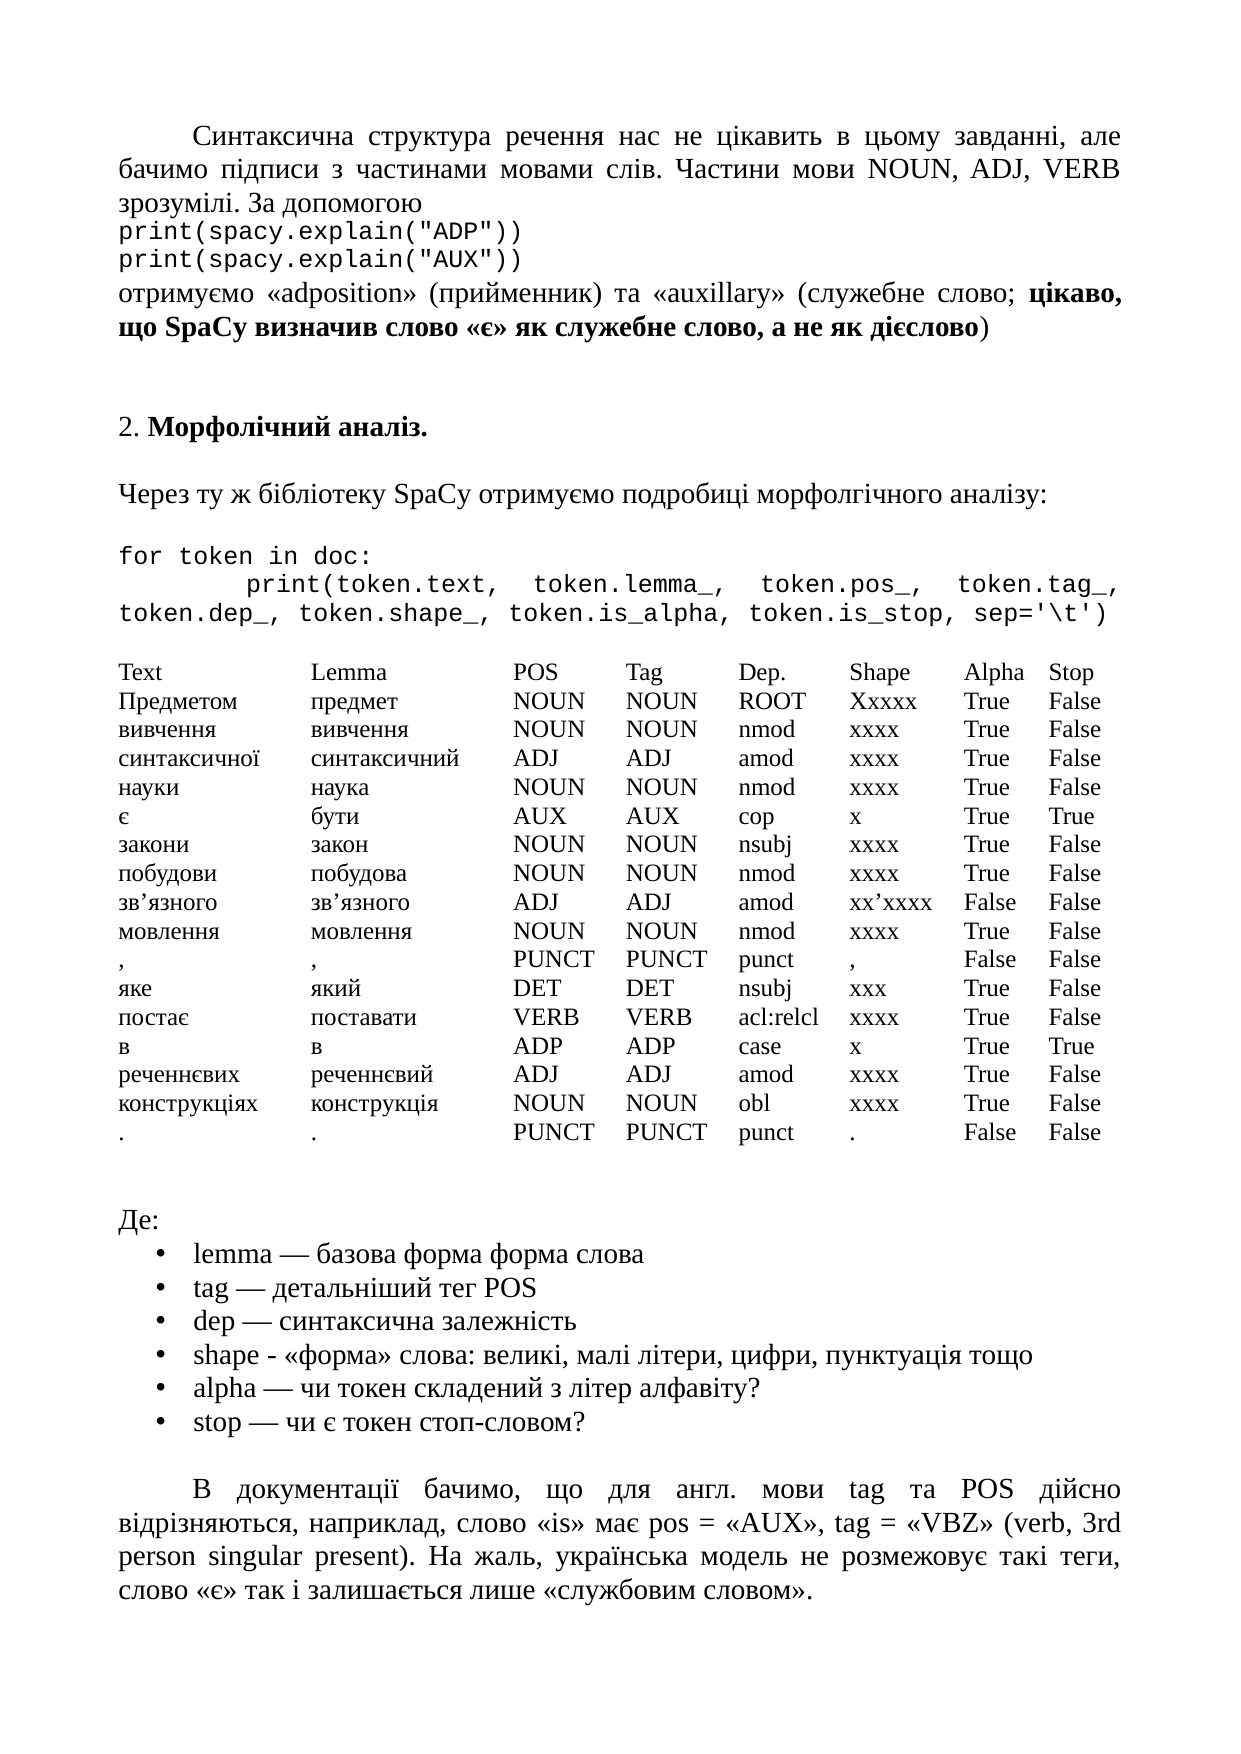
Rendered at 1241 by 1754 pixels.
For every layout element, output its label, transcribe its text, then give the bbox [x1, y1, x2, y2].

table_header Dep. [738, 657, 849, 686]
list shape - «форма» слова: великі, малі літери, цифри, пунктуація тощо [156, 1337, 1122, 1371]
table_cell DET [626, 973, 738, 1002]
table_cell побудова [311, 858, 513, 887]
table_cell True [964, 772, 1048, 801]
table_cell NOUN [513, 686, 626, 714]
table_cell конструкція [311, 1088, 513, 1117]
table_cell nmod [738, 858, 849, 887]
table_cell є [118, 801, 311, 829]
list dep — синтаксична залежність [156, 1303, 1122, 1337]
table_cell синтаксичний [311, 743, 513, 772]
table_cell xx’xxxx [849, 887, 963, 916]
table_cell True [964, 1002, 1048, 1031]
table_header POS [513, 657, 626, 686]
table_cell nmod [738, 715, 849, 743]
table_cell яке [118, 973, 311, 1002]
table_cell науки [118, 772, 311, 801]
table_cell мовлення [118, 916, 311, 944]
table_cell True [1048, 1031, 1122, 1059]
table_cell acl:relcl [738, 1002, 849, 1031]
table_header Shape [849, 657, 963, 686]
table_cell ADJ [513, 743, 626, 772]
table_cell False [1048, 830, 1122, 858]
table_cell cop [738, 801, 849, 829]
table_cell amod [738, 743, 849, 772]
table_cell True [964, 1031, 1048, 1059]
table_cell True [964, 1088, 1048, 1117]
table_header Stop [1048, 657, 1122, 686]
table_cell False [1048, 1088, 1122, 1117]
table_cell x [849, 801, 963, 829]
table_cell синтаксичної [118, 743, 311, 772]
table_cell False [1048, 1117, 1122, 1146]
table_cell nsubj [738, 973, 849, 1002]
table_cell AUX [626, 801, 738, 829]
table_cell ADP [626, 1031, 738, 1059]
table_cell True [964, 686, 1048, 714]
table_cell наука [311, 772, 513, 801]
text отримуємо «adposition» (прийменник) та «auxillary» (служебне слово; цікаво, що SpaCy визначив слово «є» як служебне слово, а не як дієслово) [118, 275, 1122, 342]
table_cell побудови [118, 858, 311, 887]
table_cell ADP [513, 1031, 626, 1059]
table_cell False [1048, 973, 1122, 1002]
table_cell True [964, 801, 1048, 829]
table_cell False [1048, 686, 1122, 714]
table_cell NOUN [513, 858, 626, 887]
table_cell case [738, 1031, 849, 1059]
table_cell xxxx [849, 1002, 963, 1031]
text Де: [118, 1202, 1122, 1236]
table_cell xxxx [849, 715, 963, 743]
table_cell xxxx [849, 830, 963, 858]
table_cell NOUN [513, 772, 626, 801]
table_cell False [1048, 715, 1122, 743]
table_cell NOUN [626, 916, 738, 944]
list lemma — базова форма форма слова [156, 1236, 1122, 1270]
table_cell Предметом [118, 686, 311, 714]
table_header Tag [626, 657, 738, 686]
table_cell конструкціях [118, 1088, 311, 1117]
table_cell PUNCT [626, 1117, 738, 1146]
table_cell VERB [626, 1002, 738, 1031]
table_cell True [964, 715, 1048, 743]
list stop — чи є токен стоп-словом? [156, 1404, 1122, 1438]
table_cell в [118, 1031, 311, 1059]
table_header Text [118, 657, 311, 686]
table_cell VERB [513, 1002, 626, 1031]
table_cell False [1048, 1002, 1122, 1031]
list tag — детальніший тег POS [156, 1270, 1122, 1303]
table_cell PUNCT [513, 945, 626, 973]
table_cell закон [311, 830, 513, 858]
table_cell True [964, 743, 1048, 772]
table_cell obl [738, 1088, 849, 1117]
table_cell DET [513, 973, 626, 1002]
table_cell xxxx [849, 1060, 963, 1088]
text print(spacy.explain("AUX")) [118, 247, 1122, 275]
table_cell PUNCT [626, 945, 738, 973]
table_cell amod [738, 1060, 849, 1088]
table_cell False [964, 945, 1048, 973]
table_cell ADJ [626, 743, 738, 772]
table_cell punct [738, 945, 849, 973]
table_cell NOUN [626, 772, 738, 801]
table_cell поставати [311, 1002, 513, 1031]
table_cell True [964, 858, 1048, 887]
text for token in doc: [118, 544, 1122, 572]
table_cell xxxx [849, 1088, 963, 1117]
table_cell amod [738, 887, 849, 916]
table_cell зв’язного [311, 887, 513, 916]
table_cell False [1048, 772, 1122, 801]
table_cell False [1048, 887, 1122, 916]
table_cell , [849, 945, 963, 973]
table_cell . [118, 1117, 311, 1146]
table_cell . [311, 1117, 513, 1146]
table_cell xxxx [849, 743, 963, 772]
table_cell NOUN [513, 830, 626, 858]
table_cell x [849, 1031, 963, 1059]
table_cell True [964, 973, 1048, 1002]
table_cell постає [118, 1002, 311, 1031]
table_cell ADJ [513, 1060, 626, 1088]
table_cell False [1048, 1060, 1122, 1088]
table_header Lemma [311, 657, 513, 686]
table_cell punct [738, 1117, 849, 1146]
text Синтаксична структура речення нас не цікавить в цьому завданні, але бачимо підписи з частинами мовами слів. Частини мови NOUN, ADJ, VERB зрозумілі. За допомогою [118, 118, 1122, 219]
table_cell nsubj [738, 830, 849, 858]
table_cell предмет [311, 686, 513, 714]
table_cell ADJ [513, 887, 626, 916]
table_cell ADJ [626, 887, 738, 916]
table_cell NOUN [513, 715, 626, 743]
table_cell True [1048, 801, 1122, 829]
table_cell False [1048, 743, 1122, 772]
table_cell Xxxxx [849, 686, 963, 714]
table_cell AUX [513, 801, 626, 829]
table_cell NOUN [626, 686, 738, 714]
table_cell вивчення [118, 715, 311, 743]
table_cell ADJ [626, 1060, 738, 1088]
table_cell xxx [849, 973, 963, 1002]
table_header Alpha [964, 657, 1048, 686]
table_cell NOUN [626, 1088, 738, 1117]
table_cell зв’язного [118, 887, 311, 916]
table_cell NOUN [513, 1088, 626, 1117]
text print(token.text, token.lemma_, token.pos_, token.tag_, token.dep_, token.shape_, token.is_alpha, token.is_stop, sep='\t') [118, 572, 1122, 629]
table_cell який [311, 973, 513, 1002]
table_cell nmod [738, 916, 849, 944]
table_cell True [964, 1060, 1048, 1088]
table_cell , [311, 945, 513, 973]
text Через ту ж бібліотеку SpaCy отримуємо подробиці морфолгічного аналізу: [118, 477, 1122, 510]
list alpha — чи токен складений з літер алфавіту? [156, 1371, 1122, 1404]
table_cell False [1048, 858, 1122, 887]
table_cell NOUN [626, 830, 738, 858]
text В документації бачимо, що для англ. мови tag та POS дійсно відрізняються, наприклад, слово «is» має pos = «AUX», tag = «VBZ» (verb, 3rd person singular present). На жаль, українська модель не розмежовує такі теги, слово «є» так і залишається лише «службовим словом». [118, 1471, 1122, 1606]
table_cell xxxx [849, 772, 963, 801]
table_cell бути [311, 801, 513, 829]
table_cell True [964, 916, 1048, 944]
table_cell xxxx [849, 916, 963, 944]
table_cell ROOT [738, 686, 849, 714]
table_cell False [1048, 945, 1122, 973]
table_cell реченнєвих [118, 1060, 311, 1088]
table_cell . [849, 1117, 963, 1146]
table_cell nmod [738, 772, 849, 801]
table_cell NOUN [626, 715, 738, 743]
table_cell NOUN [513, 916, 626, 944]
table_cell закони [118, 830, 311, 858]
table_cell PUNCT [513, 1117, 626, 1146]
table_cell xxxx [849, 858, 963, 887]
table_cell в [311, 1031, 513, 1059]
table_cell , [118, 945, 311, 973]
table_cell False [964, 1117, 1048, 1146]
table_cell реченнєвий [311, 1060, 513, 1088]
table_cell False [1048, 916, 1122, 944]
text print(spacy.explain("ADP")) [118, 219, 1122, 247]
table_cell False [964, 887, 1048, 916]
table_cell вивчення [311, 715, 513, 743]
table_cell True [964, 830, 1048, 858]
text 2. Морфолічний аналіз. [118, 409, 1122, 443]
table_cell NOUN [626, 858, 738, 887]
table_cell мовлення [311, 916, 513, 944]
